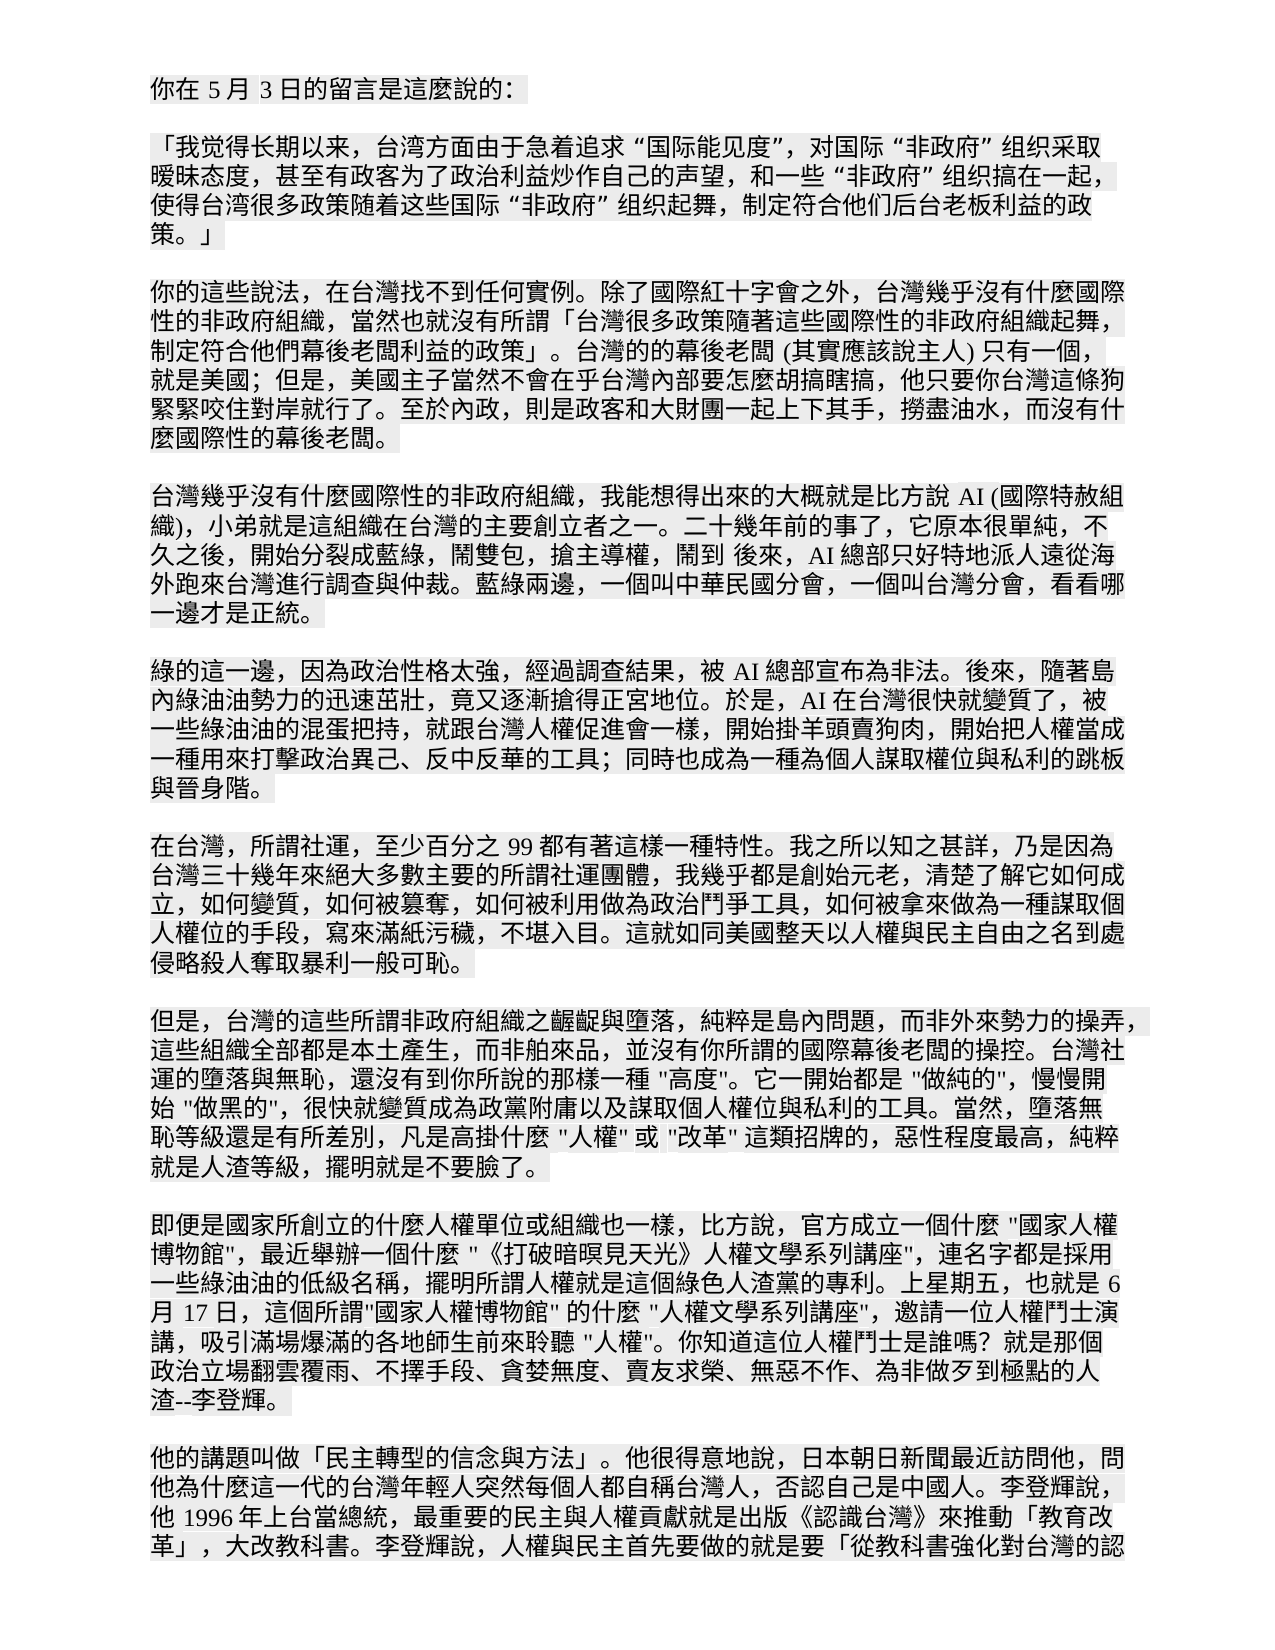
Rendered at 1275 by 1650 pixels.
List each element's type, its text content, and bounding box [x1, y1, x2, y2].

text 同志， 你在 5 月 3 日的留言是這麼說的： 「我觉得长期以来，台湾方面由于急着追求 “国际能见度”，对国际 “非政府” 组织采取暧昧态度，甚至有政客为了政治利益炒作自己的声望，和一些 “非政府” 组织搞在一起，使得台湾很多政策随着这些国际 “非政府” 组织起舞，制定符合他们后台老板利益的政策。」 你的這些說法，在台灣找不到任何實例。除了國際紅十字會之外，台灣幾乎沒有什麼國際性的非政府組織，當然也就沒有所謂「台灣很多政策隨著這些國際性的非政府組織起舞，制定符合他們幕後老闆利益的政策」。台灣的的幕後老闆 (其實應該說主人) 只有一個，就是美國；但是，美國主子當然不會在乎台灣內部要怎麼胡搞瞎搞，他只要你台灣這條狗緊緊咬住對岸就行了。至於內政，則是政客和大財團一起上下其手，撈盡油水，而沒有什麼國際性的幕後老闆。 台灣幾乎沒有什麼國際性的非政府組織，我能想得出來的大概就是比方說 AI (國際特赦組織)，小弟就是這組織在台灣的主要創立者之一。二十幾年前的事了，它原本很單純，不久之後，開始分裂成藍綠，鬧雙包，搶主導權，鬧到 後來，AI 總部只好特地派人遠從海外跑來台灣進行調查與仲裁。藍綠兩邊，一個叫中華民國分會，一個叫台灣分會，看看哪一邊才是正統。 綠的這一邊，因為政治性格太強，經過調查結果，被 AI 總部宣布為非法。後來，隨著島內綠油油勢力的迅速茁壯，竟又逐漸搶得正宮地位。於是，AI 在台灣很快就變質了，被一些綠油油的混蛋把持，就跟台灣人權促進會一樣，開始掛羊頭賣狗肉，開始把人權當成一種用來打擊政治異己、反中反華的工具；同時也成為一種為個人謀取權位與私利的跳板與晉身階。 在台灣，所謂社運，至少百分之 99 都有著這樣一種特性。我之所以知之甚詳，乃是因為台灣三十幾年來絕大多數主要的所謂社運團體，我幾乎都是創始元老，清楚了解它如何成立，如何變質，如何被篡奪，如何被利用做為政治鬥爭工具，如何被拿來做為一種謀取個人權位的手段，寫來滿紙污穢，不堪入目。這就如同美國整天以人權與民主自由之名到處侵略殺人奪取暴利一般可恥。 但是，台灣的這些所謂非政府組織之齷齪與墮落，純粹是島內問題，而非外來勢力的操弄，這些組織全部都是本土產生，而非舶來品，並沒有你所謂的國際幕後老闆的操控。台灣社運的墮落與無恥，還沒有到你所說的那樣一種 "高度"。它一開始都是 "做純的"，慢慢開始 "做黑的"，很快就變質成為政黨附庸以及謀取個人權位與私利的工具。當然，墮落無恥等級還是有所差別，凡是高掛什麼 "人權" 或 "改革" 這類招牌的，惡性程度最高，純粹就是人渣等級，擺明就是不要臉了。 即便是國家所創立的什麼人權單位或組織也一樣，比方說，官方成立一個什麼 "國家人權博物館"，最近舉辦一個什麼 "《打破暗暝見天光》人權文學系列講座"，連名字都是採用一些綠油油的低級名稱，擺明所謂人權就是這個綠色人渣黨的專利。上星期五，也就是 6月 17 日，這個所謂"國家人權博物館" 的什麼 "人權文學系列講座"，邀請一位人權鬥士演講，吸引滿場爆滿的各地師生前來聆聽 "人權"。你知道這位人權鬥士是誰嗎？就是那個政治立場翻雲覆雨、不擇手段、貪婪無度、賣友求榮、無惡不作、為非做歹到極點的人渣--李登輝。 他的講題叫做「民主轉型的信念與方法」。他很得意地說，日本朝日新聞最近訪問他，問他為什麼這一代的台灣年輕人突然每個人都自稱台灣人，否認自己是中國人。李登輝說，他 1996年上台當總統，最重要的民主與人權貢獻就是出版《認識台灣》來推動「教育改革」，大改教科書。李登輝說，人權與民主首先要做的就是要「從教科書強化對台灣的認同」，「在這個新的基礎上，才能以民主消解殘存的族群矛盾，讓反民主的政客無法為私利興風作浪，讓霸權的大中國主義的統戰也無法乘虛而入。」 請問天底下有這種人權概念嗎？這叫做人權？這叫做民主？真是無恥下流到極點。就算從沒念過書的人也該知道這跟人權與民主扯不上任何關係。 關於社運與政治這方面，有很多歷史，我想一般台灣人應該都不知道，除非你曾經是政治或社運中很核心的人。千頭萬緒很難說起，就簡單這麼說吧： 黨外曾經有兩股勢力，一股主張參與選舉，進入體制改革；另一股則主張藉由群眾運動與社運，唾棄現有體制，改造台灣。前者叫做美麗島系，以許信良與黃信介等人為首；後者叫做新潮流系，以邱義仁為首。這兩股勢力的最早衝突事件之一叫做批康運動。康就是康寧祥，也就是阿扁當總統時的國防部長。康寧祥是最早期的黨外人士之一，新潮流鬥爭他，給他取個綽號叫康放水，意思是說他哪裏是什麼黨外人士，他只是想進入政府體制、分享權力而已。相對於放水的、賣乖的，新潮流則自命為放火的、戰鬥的，亦即充滿理想絕不妥協，不屑於爭取權力，一心就只是要犧牲奉獻追求理想。 批康運動到後來，擴展成長達多年的所謂「雞兔應否同籠」的路線爭議，一邊是想當民意代表想當官、裝萌賣乖的兔寶寶，為數大約九成以上，另外一邊則不到一成，號稱堅持理想、一心就是要消滅黨國體制、絕不妥協、充滿戰鬥精神的鬥雞，也就是 "新潮流系"。雞兔同籠的爭議，一開始是議會路線與群眾路線的鬥爭，到後來，差不多是八零年代末期，"鬥雞們" 開始發現，黨外慢慢壯大了，選舉似乎很多時候都選得上了，於是原先所謂絕不妥協、不屑權力的 "理想" 就開始有了一點妥協；但他們說，這絕非妥協，這只是把街頭戰鬥路線給 "延長" 到體制裏頭，在議會裏頭繼續進行更龐大更有力的 "不妥協" 抗爭。 當時意味著戰鬥與清純理想的 "雞派" 代表人物就是阿扁。你聽了一定很驚訝，不過這只是基本史實，一種普通常識。但這二十幾年來，整個歷史完全被人渣黨給改寫了，新一代的年輕人被灌輸的大多是謊言，純屬瞎掰，要不就是選擇性呈現，顛倒是非黑白，把所有跟自己不相干的功勞全數往自己身上攬，把萬惡的歷史全部推給萬惡的國、共兩黨。最近搬家，在倉庫裏找到一本書，叫做《黨外之路》，阿扁寫的。這書是阿扁在 1985 年因為蓬萊島事件去坐牢時，扁嫂吳淑珍寄來給我的，上頭還有扁嫂的簽名與致意，簽名日期是1985. 12. 05。 我辛苦地抄幾段阿扁當年的文章給大家看。有一篇標題叫《寧為真理護航：議員只有兩種選擇：為義或為錢？》阿扁說，他「從政的目的不外抱著一切為法治，一切為公義，一切為民眾的理念。只要是對的，只要對人民有利而且是合法的，則無條件支持」，反之，「即便是透過六親來拜託，我仍然義無反顧，反對到底」。但是，阿扁很感慨，「政風日下的今天」，要選一個省市議員至少要花幾千萬。阿扁問道：難道會有很多人願意拿出幾千萬競選，「失敗了無所謂，若是當選了，還純粹犧牲奉獻而不用把錢撈回來的嗎？」阿扁說自己是個例外，因為他說他只花了一百五十萬元，不影響生計，選輸就算了，萬一選贏，也不需要把錢撈回來。 阿扁接著把「議員」一拆為二，把民意代表分為兩種，一種是為 "義" 而 "言" 的 "議" 代表，另一種是為 "貝" (即代表金錢) 而張 "口" 發言的 "員" 代表。阿扁批評黨外民代「沒法在道德層面上自我約束」，他認為，民代絕對不應涉足公家工程生意，因為你不可能一方面監督官方機構，一方面卻又跟官方做生意，他說這是「假公濟私」，他絕對不幹。 最後，他感嘆：「從政兩年來，該得罪的人，早就得罪了。不該得罪的人，也一個一個得罪了。不曉得這是政治不適合本人，抑或本人不懂得政治？」阿扁說：「本人確實不懂政治藝術，但在目前的風氣敗壞的政治環境下，應該有人永遠不幹 "大好人"。即使只剩本人一個，我還是陳水扁，絕不妥協！」 第三章《黨外運動》裏，阿扁說：「許榮淑委員 (陳真按，許榮淑就是張俊宏的太太。張俊宏是當年和林義雄在省議會合寫一本黨外巨著的省議員，幾年前因為掏空公司與背信案被判刑、通緝，現在在牢裏。許榮淑目前是 "全民最大黨" 的黨主席) 接辦的《深耕雜誌》，代表濃厚的傳統本土抗議精神，堅持黨外的不妥協路線，...點燃批康運動 (康即上述之康寧祥) 的怒火。」阿扁罵說：「康寧祥、張德銘、黃煌雄及尤清等四人應海外同鄉邀請赴美訪問，四人行所造成的影響，遠不及他們所宣稱的 "黨外第一次步向國際舞台" 等等，因此，《深耕雜誌》又繼續追擊，圍勦這些浮誇的口號和康系這種矯揉的政治身段。」 阿扁的結論是：「黨外應重振道德，信守理想主義的精神，不要淪為私利工具或與國民黨霑分利益。」並且呼籲：「黨外雜誌不應只對國民黨批評，對那些效法國民黨的黨外議員也要加以指責，讓黨外清流成為主流，讓黨外的道德精神重振，台灣才有希望」。阿扁還說：「黨外選舉最簡單了」，上台隨便罵幾句國民黨，「只要像道士一樣畫符念咒嚷嚷一番就能當選」，但他認為，這種時代應成為過去。 阿扁結論說了一段話，相當經典： 「黨外的圈子裏，有人利用黨外名義來達到追求個人私利的目的，這種追求私利的黨外，所走的路線，別無它途，只有和國民黨均分利益一條路；分不到利益的時候，就發揮黨外抗議的精神；分到利益的話，比國民黨還更護航。對整個黨外運動來說，我們應該容納這種追求私利的份子嗎？我主張不應縱容，否則有理想的黨外都得揹黑鍋。這個問題不能再避諱不談了。」 阿扁氣憤地說道，黨外的批判精神最忌諱選擇性批判；犯同樣的錯，有些人受到嚴厲攻擊，自己人卻安然無恙。阿扁還主張，同一種民意代表，黨外最多不要擔任超過兩屆。因為他說，擔任公職或民代「很累人」。阿扁說：「這種累，是純粹犧牲奉獻的累，絕對沒有任何好處可得，收入不會增加，只會賠老本，犧牲奉獻又賠老本的事能做多久？」有記者問阿扁說，「有人說你相當激進」。阿扁回答說：「我不了解什麼是激進。我的良知及良心就是這樣。」 在該書一篇標題為《反對運動的分分合合》的文章中，阿扁痛斥黨外。阿扁說了一段針對黨外民代更加經典的描述。他說：「台灣民眾對於黨外長久以來只能對民主與人權畫餅充饑，已有了支持上以及同情上的疲乏。更令人洩氣的是，長久以來，黨外人士自己也普遍只是喊著民主與人權的口號而已，實際的推動作為並不是很積極，有的甚至只是很積極地追求個人的名利，所謂民主與人權只是偶而拿出來應付選民的口號而已。」 阿扁提到德國綠黨來做為一種強烈對比，他說： 「西德綠黨最值得黨外人士借鏡的是，他們雖然有公職可以當，但是他們卻非常厭惡爭權奪利。然而，黨外人士卻反而因為大家都很想當公職而明爭暗鬥，這一點著實令人擔心。目前黨外所欠缺的是願意真正身體力行黨外所標榜的理想與抗議精神的黨外人士。」 阿扁痛斥： 「有的黨外人士真的是選舉掛帥，以當選公職並且保住公職做為加入黨外的最大目的。這些人雖然也都標榜黨外的理念，可是這些理念只是副業，真正重要的是公職的身份地位，以及這些身份地位所帶來的個人好處。」 阿扁說：「我曾因為堅持自己的政治理念，引發黨外 "雞兔問題" 的論戰。有人表示，如果黨外真的要進行 "雞兔分籠" 的話，歸屬於 "雞" (即不妥協的理想派) 的黨外人士，很可能遠比不上 "兔子" 類的黨外人士。」 阿扁繼續說：「為數不少的黨外人士加入黨外時，本來懷抱著滿腔的熱血以及理想，競選公職時也只是打算以公職的身份來一展抱負。但是，一旦當上了公職之後，嚐到了特權以及甜頭，個人的名利也就變成了首要目標，原先的理想及抱負也跟著變成了昨日黃花。其言行舉止，除了有黨外的標記之外，其餘和國民黨的公職人員已沒有兩樣。」 阿扁甚至還說，國民黨員的政治包袱比黨外人士多了不少，反而比較不敢太亂來。但是，「私利型的黨外人士可說是天之驕子，既少政治包袱，卻又可以汲汲營營為私利。」 阿扁說： 「我們現在可以看到的事實是，許多美麗島時期的黨外人士以及黨外新生代，選上公職後，從原來的高度理想變成了目前隨波逐流、以個人私利為重。黨外不少公職人員在議事壇上大肆抨擊國民黨的種種不是，但是自己在私底下的行為和國民黨的所作所為根本相差無幾，甚至可以說是稱兄道弟，哥倆好地媲美在一起。我的一貫信念是：只有黨外的清流成為主流時，黨外才能成為真正強有力的政治團體。」 為了改變黨外的腐敗體質，阿扁主張應該進行「公開批判」 ，以便對黨外公職人員「產生糾正與嚇阻作用」，做為一種「黨外人士的防腐劑」。阿扁說： 「黨外雜誌無疑的是可以當做批判黨外人士的很好公器。可是，目前的黨外雜誌卻已經完全大為走樣。現在的黨外雜誌，沒有一本例外，全部變成了市場下的產物，成了十足的消費品。每一本黨外雜誌都走火入魔地報導國民黨內幕新聞 (陳真按：許多內容往往就是造謠抹黑道聽途說這一套)，有的則是大肆連載國民黨查禁的書文，像發瘋、發燒似的亂搞一通，」黨同伐異，「徒有公器之名」。 阿扁最後期許當時的「黨外編輯作家聯誼會」(陳真按：簡稱編聯會，即新潮流系的一個前身或化身。當時有兩位裏頭的成員一同邀我加入，我原本也同意了，但因為據說每年得繳一萬元 (？) 會費，我就臨時打了退堂鼓) 應該恢復原來所要扮演的批判角色；在批判黨外人士時，編聯會應該扮演一個徹底的黑臉，完全六親不認，不管誰犯了錯都要被批判，無一例外。」 我就抄到這裏。不知道各位看了有什麼感想沒有。想不到，最腐敗的卻是這些最擅於高唱各種理想的一群所謂 "新潮流" 或 "戰鬥雞"，什麼左派啦，非暴力啦，階級革命啦，思想改造與文化改造啦，堅持國際正義啦，反戰反軍購啦，反對美帝啦，絕不走入體制，堅持要跟底層民眾永遠站在一起啦...等等等。 很重要的一點是：你要知道，我抄的阿扁這本書是1985年出版，那時仍然還是處於相當恐怖的 80年代戒嚴時期，動輒抓人；黨外參選民代擔任公職的利益在那當時其實相當微薄，只不過是撿一點點國民黨吃剩的骨頭來啃。在那樣一種情況下，黨外公職人員都能普遍腐敗成那副德性，更不用說解嚴之後，政治開放了，相較於過去千百萬倍的利益就在眼前，你想，這樣一群人會腐敗成什麼樣？當然就更不用說全面掌權、徹底呼風喚雨、飽受群眾擁戴而且擁有一整個年輕族群宛若綠衛兵般為之護衛殺敵的今天，難道你真的會相信這些人是如此勤政愛民、為了什麼台灣民主與人權打拼、犧牲奉獻？ 我只是沒想到，跟我淵源最深、當年居於極少數的所謂「黨外清流」，所謂絕不妥協的理想派，居然是腐敗得最為誇張無恥的一群人。 幾年之後，也就是大約是八零年代的末期，"新潮流" 決定不再堅守街頭，打算妥協一下，進入體制，參與選舉，說是為了把「永不妥協」的理想主義精神給帶入體制內，擴大戰線；說是要把政治給社運化，把貪婪分贓的政治給變成一種追求公義的社會運動。當新潮流做出參與選舉的決定時，有一些人非常反對，當然也包括我在內。比方說，應該差不多是1988年的 228 那一天吧。我在高雄參加一個 228 紀念活動後，準備回台南，前往車站的途中，遇到台灣第一個推動 "228運動" 的陳永興醫師。他搭一輛友人的車，於是就順便載我回台南。 一路上，我們就一直談這個事情。陳永興醫師非常反對新潮流參與選舉。反對的強度似乎遠比我還強烈，我記得他不只一次公開演講提到說，如果連新潮流都要跳入體制參與選舉，他說他彷彿能預見台灣反對運動全面沉淪的可悲結局。陳永興和當時人在國外念書的林義雄有連繫。我問他說，林義雄怎麼看待這事情？陳永興說，林義雄當然也是非常反對。我聽了很開心，就說「真的嗎？」陳永興說「真的啊，不然你直接去問他。」 兩年後，林義雄回國定居，幾次聽他公開演講或私下談起，依然對新潮流之參選採取相當不以為然的態度，更不用說整個黨外之全面投入選舉，當然更是他所反對的。林義雄剛回國時，寫了一篇文章公開散發，報紙上大幅刊登他當時的一些說法。如果有人找得到自立晚報，就能看到當時林義雄發表這些談話時的莊嚴盛況，我還記得他那天穿著一件白外套，呼籲大家「靜下來」，不要再為無謂的選舉利益而喧囂吵鬧。 林義雄不久之後還另外發表了一篇文章，標題是《監牢是理想家的宮殿》，他讚揚黃華的第四度入獄，文中好像也推崇鄭南榕，並且說那些參與選舉的同志，歷史將會證明這些人只不過是「陸樑小丑」。 林義雄幾次呼籲黨外支持者應該盯緊這些打著社運旗號進入議會擔任公職的人，看看他們是否真的實踐理想，是否真的做到「政治社運化」。當然，林義雄的想法其實是有點矛盾的，他一方面反對社運人士或清流之士參與選舉，一方面卻又說要大家盯緊著他們，看他們有沒有實踐理想。我倒是覺得政治是政治，社運是社運，基本上是兩回事，並沒有所謂「在政治中實踐社運理想」的這回事，這就好像如果有人勸德蕾莎為了關心遊民與窮人，應該想辦法去當印度政府的衛生署長或社會局長或擔任民意代表一樣荒唐；同理，難道德蕾莎之所以從未當官，是因為她能力不足或貢獻不夠？ 我常舉當代最富盛名的左派人士--墨西哥那位蒙面俠 Marcos為例，他在墨西哥民間聲望很高，如神一般，但他說，他對權力不感興趣，因為我們想要成就的事業不需要透過權力來行使。社運與政治，基本上是兩套截然不同的思維與運作法則。但在台灣，所謂社運，說穿了就是為個人累積政治資源的一個管道，以便有朝一日藉此取得個人政治權位與暴利的一個踏腳石與晉身階。你看，有幾個人不是這樣？ 「政治社運化」當然很恐怖，但更恐怖的是「社運政治化」，把理應追求普世價值的社運給質變成為一種政黨附庸與政治工具，藉以傷害異己，藉以謀取個人私利。掛社運羊頭，賣政治狗肉，賺取個人權位暴利。這樣一種堂而皇之的詐騙與價值扭曲，在西方社會基本上是看不到的。 在這極端封閉的小島上，在這樣一種純粹以鎂光閃爍及權位高低來衡量人事物一切價值的社會裏，我知道講這樣一些想法是沒有幾個人會信的，恐怕只是招來更多訕笑與羞辱。所以，我基本上自然也不是想改變什麼或說服大家什麼，我只是覺得，一種東西，它的本質及其重要價值，事實上就在於它本身而無須外求，當然更不會因為外在一時一地的眾人眼光而有所改變。一朵花，一片雲，很漂亮，很動人，或是一樁浩瀚的宇宙盛事，翻轉了整個時空，但卻沒有人看到，或沒有被某些人認可，難道這朵花或這場宇宙輝煌盛事就因此而光芒盡失？ 至於那些相信價格 (price) 遠多於相信價值 (value) 的人，那些相信鎂光閃閃、仰慕位高權重者，不妨捫心自問，當我們把一切價值給轉化成各種謀利手段與鬥爭工具，造就出各種純屬私人的權位與暴利時，對於整個社會或世界究竟有何意義可言？ 陳真 2016. 06. 22. [150, 75, 1125, 1561]
